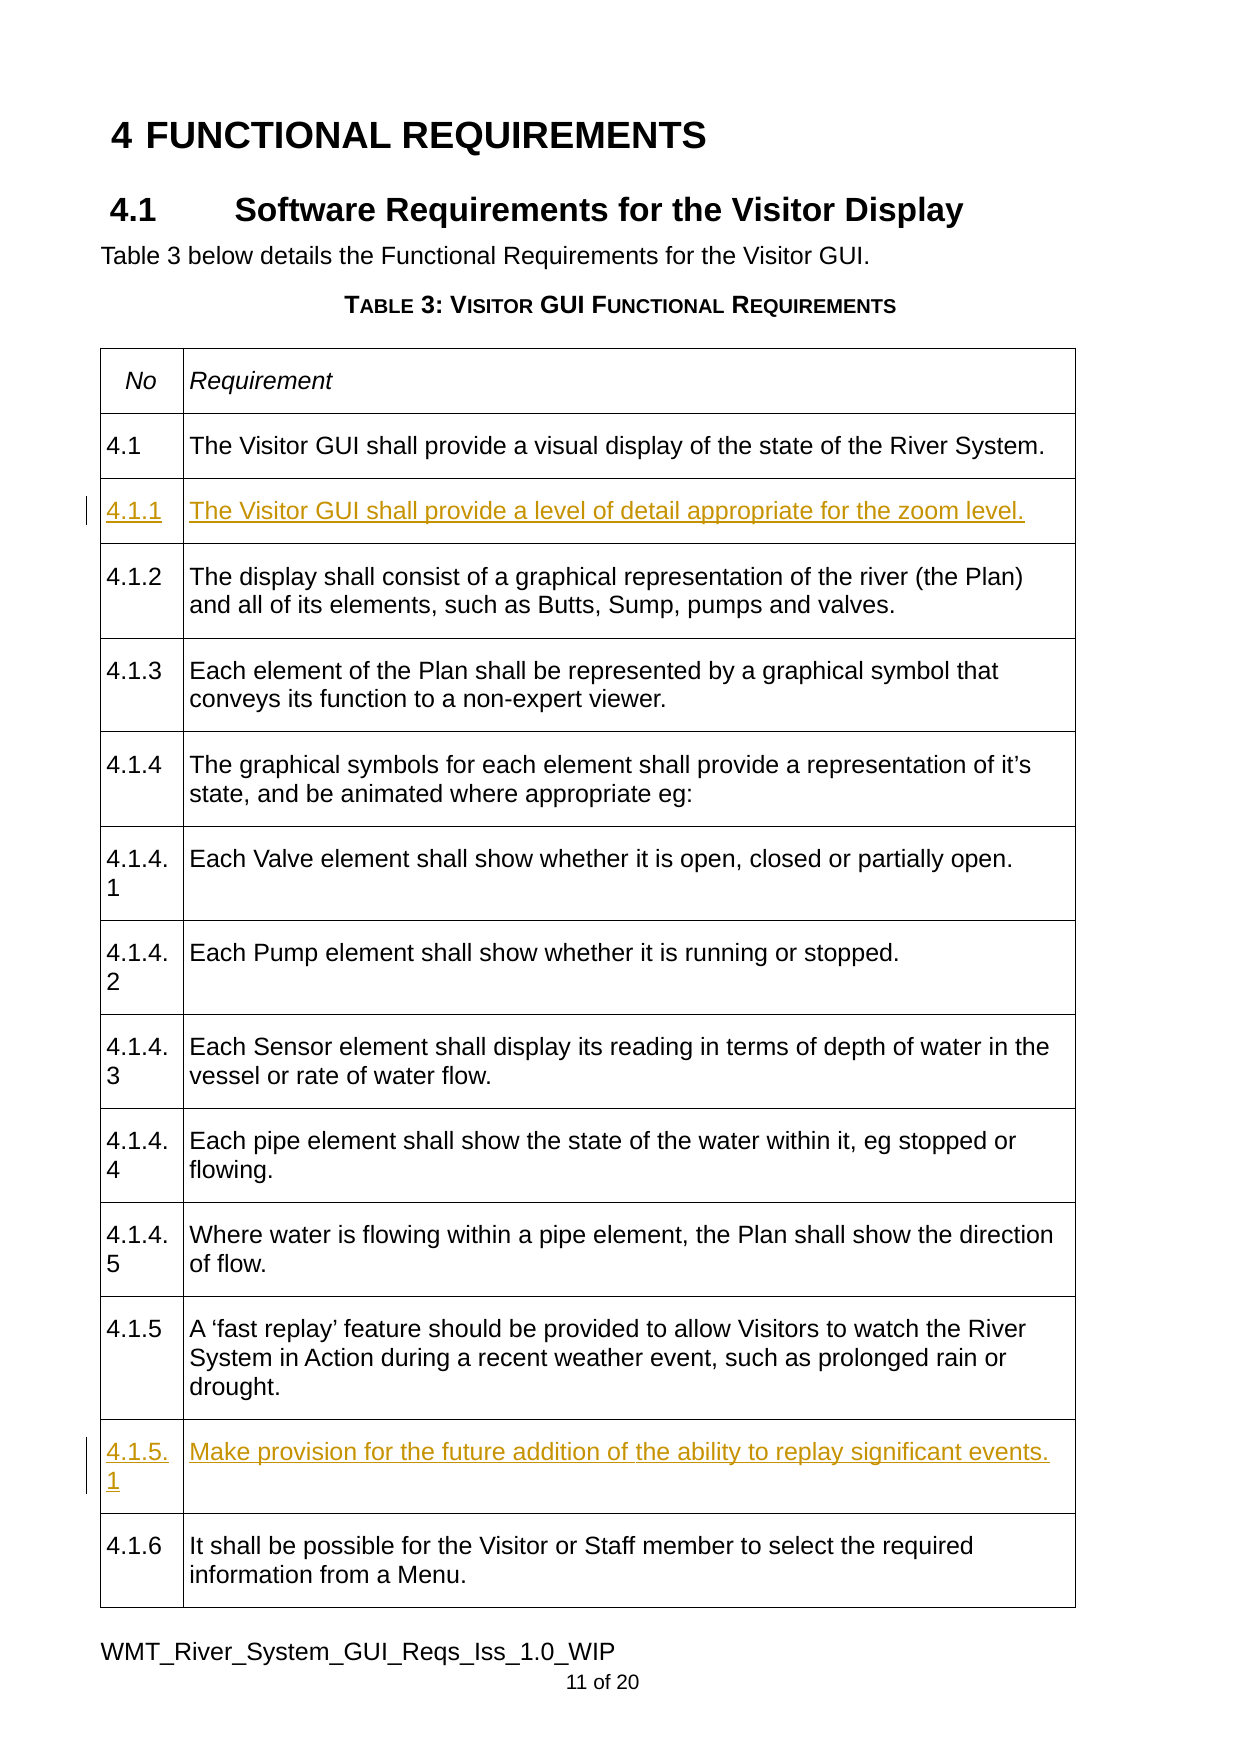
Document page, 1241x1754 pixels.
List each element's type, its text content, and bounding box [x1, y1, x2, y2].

table_header Requirement [184, 349, 1075, 413]
table_cell 4.1.4 [101, 732, 183, 826]
table_cell 4.1.4.3 [101, 1015, 183, 1108]
table_cell Each Pump element shall show whether it is running or stopped. [184, 921, 1075, 1014]
table_cell A ‘fast replay’ feature should be provided to allow Visitors to watch the River System in Action during a recent weather event, such as prolonged rain or drought. [184, 1297, 1075, 1419]
table_cell 4.1.4.4 [101, 1109, 183, 1202]
table_cell It shall be possible for the Visitor or Staff member to select the required information from a Menu. [184, 1514, 1075, 1607]
table_cell 4.1.5 [101, 1297, 183, 1419]
table_cell 4.1.5.1 [101, 1420, 183, 1513]
table_cell 4.1.4.1 [101, 827, 183, 919]
table_cell The display shall consist of a graphical representation of the river (the Plan) and all of its elements, such as Butts, Sump, pumps and valves. [184, 544, 1075, 637]
table_cell 4.1.1 [101, 479, 183, 543]
table_cell 4.1 [101, 414, 183, 478]
table_cell The Visitor GUI shall provide a level of detail appropriate for the zoom level. [184, 479, 1075, 543]
subtitle Software Requirements for the Visitor Display [100, 190, 1140, 228]
table_cell The Visitor GUI shall provide a visual display of the state of the River System. [184, 414, 1075, 478]
table_cell The graphical symbols for each element shall provide a representation of it’s state, and be animated where appropriate eg: [184, 732, 1075, 826]
table_cell 4.1.4.2 [101, 921, 183, 1014]
table_header No [101, 349, 183, 413]
subtitle Table 3: Visitor GUI Functional Requirements [100, 290, 1140, 319]
table_cell Each pipe element shall show the state of the water within it, eg stopped or flowing. [184, 1109, 1075, 1202]
table_cell 4.1.2 [101, 544, 183, 637]
table_cell Each Sensor element shall display its reading in terms of depth of water in the vessel or rate of water flow. [184, 1015, 1075, 1108]
table_cell 4.1.3 [101, 639, 183, 731]
table_cell Where water is flowing within a pipe element, the Plan shall show the direction of flow. [184, 1203, 1075, 1296]
subtitle FUNCTIONAL REQUIREMENTS [100, 113, 1140, 156]
table_cell 4.1.6 [101, 1514, 183, 1607]
text Table 3 below details the Functional Requirements for the Visitor GUI. [100, 241, 1140, 269]
table_cell 4.1.4.5 [101, 1203, 183, 1296]
table_cell Make provision for the future addition of the ability to replay significant events. [184, 1420, 1075, 1513]
table_cell Each Valve element shall show whether it is open, closed or partially open. [184, 827, 1075, 919]
table_cell Each element of the Plan shall be represented by a graphical symbol that conveys its function to a non-expert viewer. [184, 639, 1075, 731]
